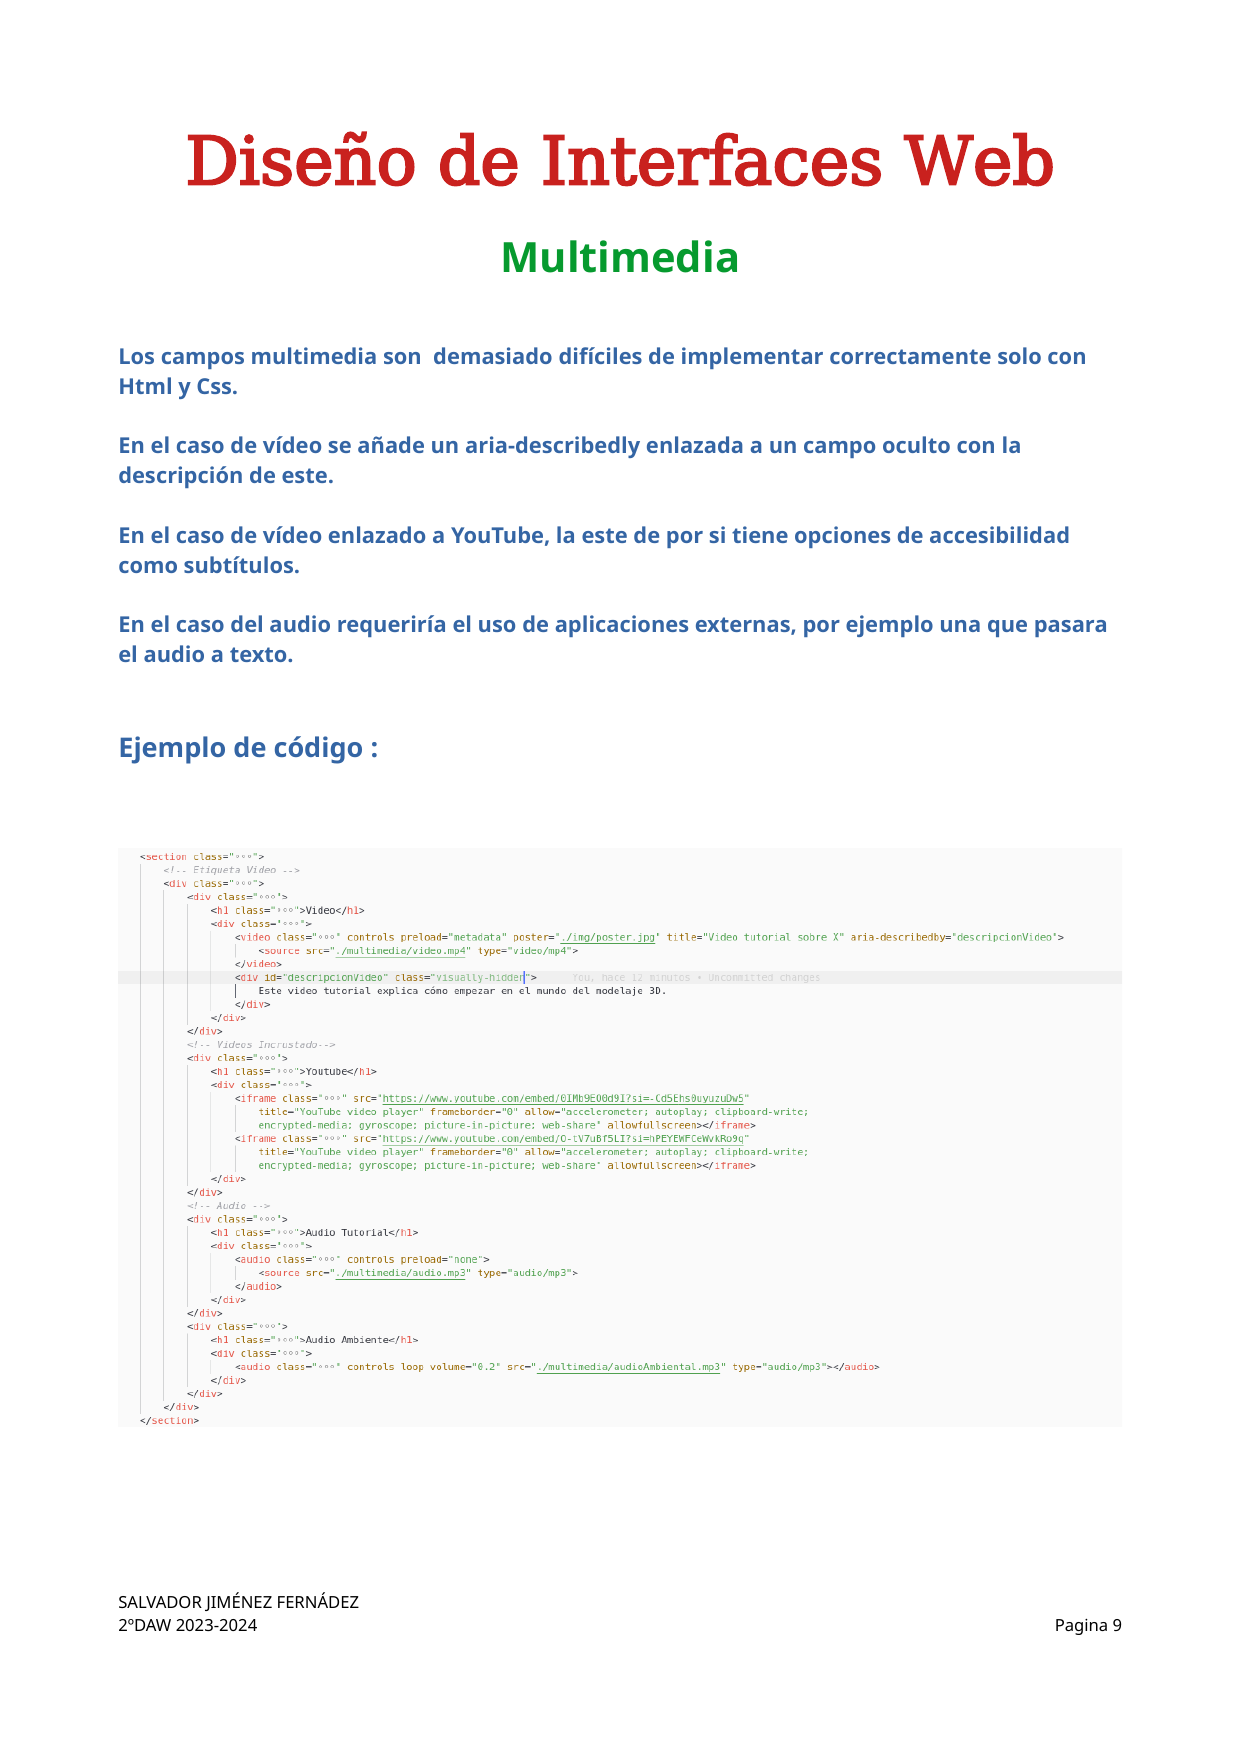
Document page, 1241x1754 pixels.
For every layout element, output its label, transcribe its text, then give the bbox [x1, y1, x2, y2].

text Multimedia [118, 228, 1122, 284]
text En el caso de vídeo se añade un aria-describedly enlazada a un campo oculto con la descripción de este. [118, 431, 1122, 490]
text Los campos multimedia son demasiado difíciles de implementar correctamente solo con Html y Css. [118, 341, 1122, 401]
picture [118, 848, 1123, 1427]
text En el caso del audio requeriría el uso de aplicaciones externas, por ejemplo una que pasara el audio a texto. [118, 609, 1122, 669]
text Ejemplo de código : [118, 728, 1122, 765]
text En el caso de vídeo enlazado a YouTube, la este de por si tiene opciones de accesibilidad como subtítulos. [118, 520, 1122, 579]
